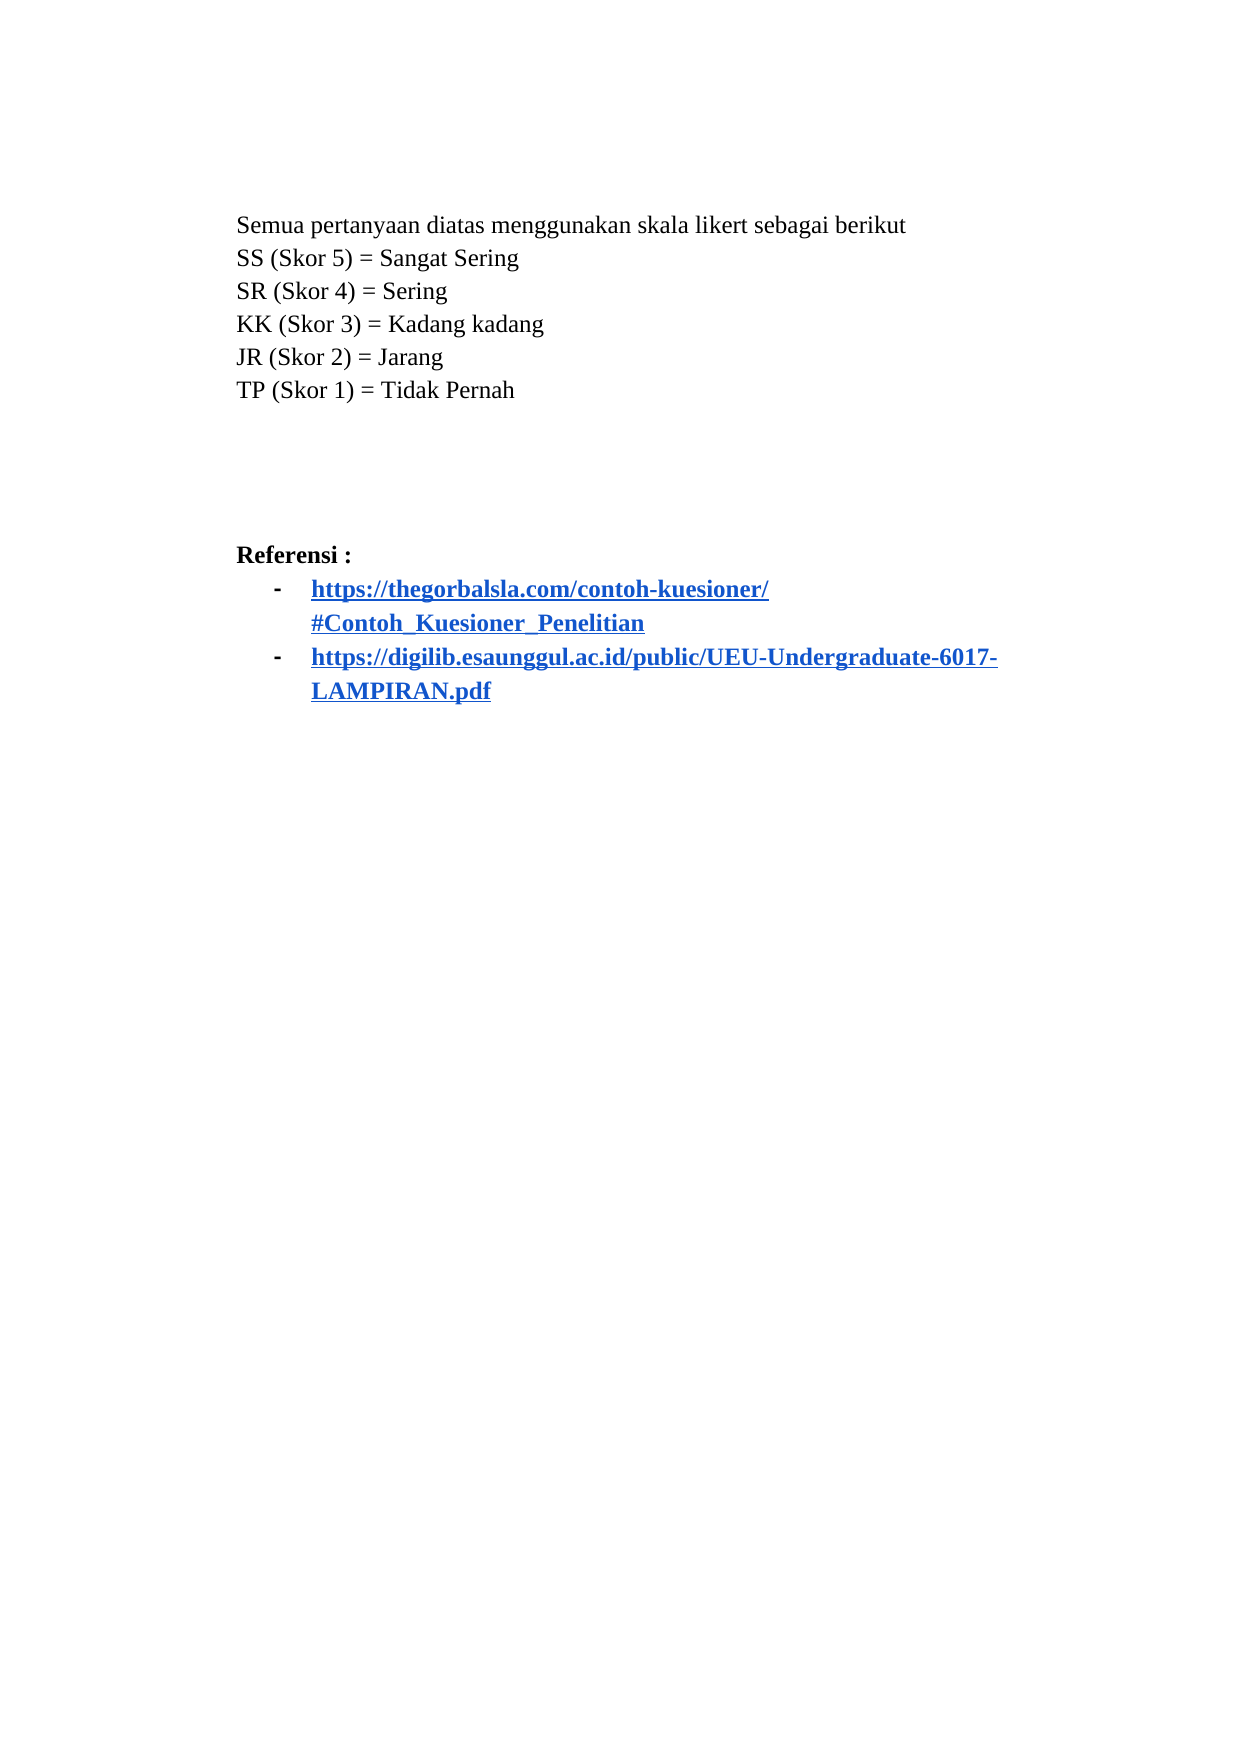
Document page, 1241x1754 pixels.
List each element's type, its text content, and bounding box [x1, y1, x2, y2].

list https://thegorbalsla.com/contoh-kuesioner/#Contoh_Kuesioner_Penelitian [274, 573, 1063, 637]
text JR (Skor 2) = Jarang [236, 342, 1063, 371]
text SR (Skor 4) = Sering [236, 276, 1063, 305]
text KK (Skor 3) = Kadang kadang [236, 309, 1063, 338]
list https://digilib.esaunggul.ac.id/public/UEU-Undergraduate-6017-LAMPIRAN.pdf [274, 641, 1063, 705]
text SS (Skor 5) = Sangat Sering [236, 243, 1063, 272]
text TP (Skor 1) = Tidak Pernah [236, 375, 1063, 404]
text Referensi : [236, 540, 1063, 569]
text Semua pertanyaan diatas menggunakan skala likert sebagai berikut [236, 210, 1063, 239]
